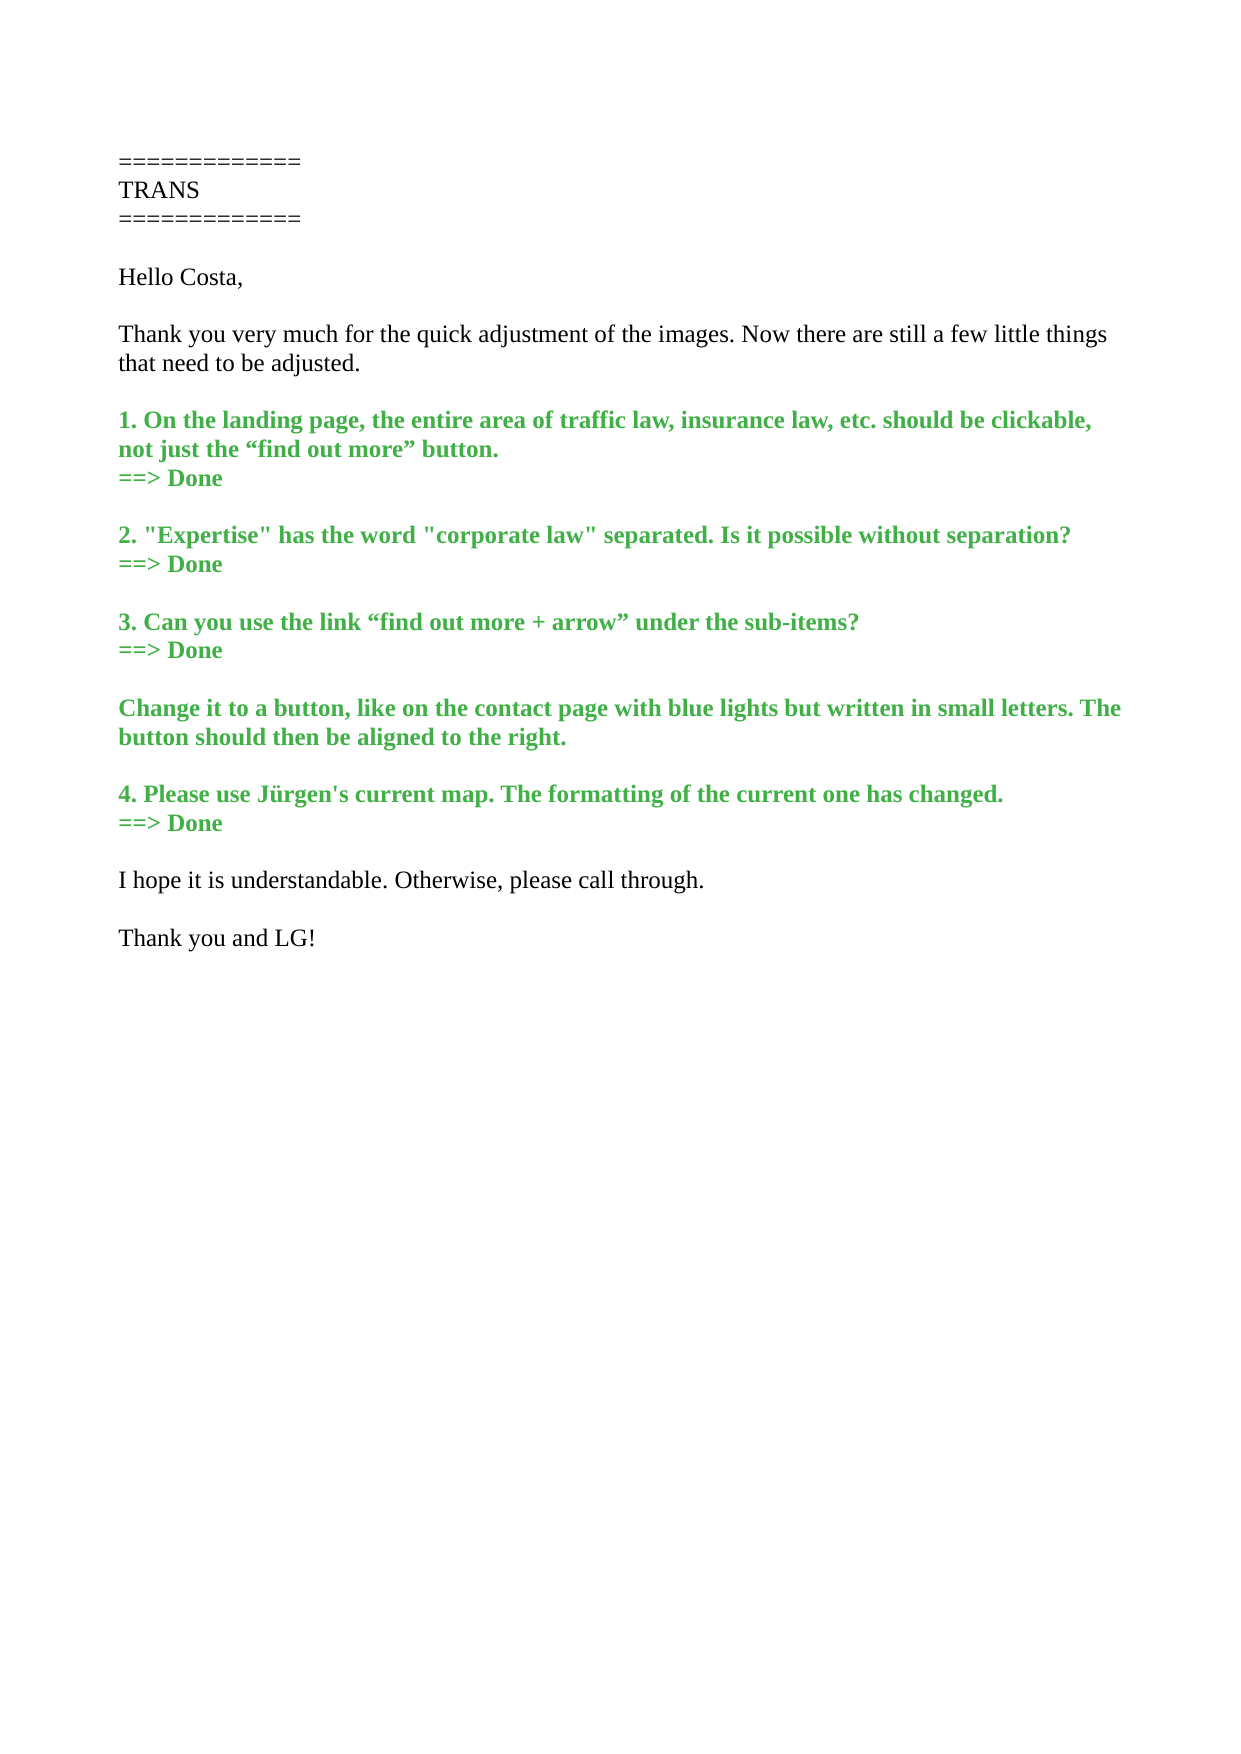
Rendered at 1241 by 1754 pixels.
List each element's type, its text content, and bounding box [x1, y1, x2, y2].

text 2. "Expertise" has the word "corporate law" separated. Is it possible without separation? [118, 521, 1122, 549]
text I hope it is understandable. Otherwise, please call through. [118, 866, 1122, 894]
text ==> Done [118, 636, 1122, 664]
text ==> Done [118, 808, 1122, 837]
text Hello Costa, [118, 262, 1122, 291]
text Change it to a button, like on the contact page with blue lights but written in small letters. The button should then be aligned to the right. [118, 693, 1122, 751]
text 3. Can you use the link “find out more + arrow” under the sub-items? [118, 607, 1122, 636]
text 1. On the landing page, the entire area of traffic law, insurance law, etc. should be clickable, not just the “find out more” button. [118, 406, 1122, 463]
text ============= [118, 147, 1122, 176]
text 4. Please use Jürgen's current map. The formatting of the current one has changed. [118, 779, 1122, 808]
text ==> Done [118, 549, 1122, 578]
text TRANS [118, 176, 1122, 204]
text ============= [118, 204, 1122, 233]
text Thank you and LG! [118, 923, 1122, 952]
text Thank you very much for the quick adjustment of the images. Now there are still a few little things that need to be adjusted. [118, 319, 1122, 377]
text ==> Done [118, 463, 1122, 492]
